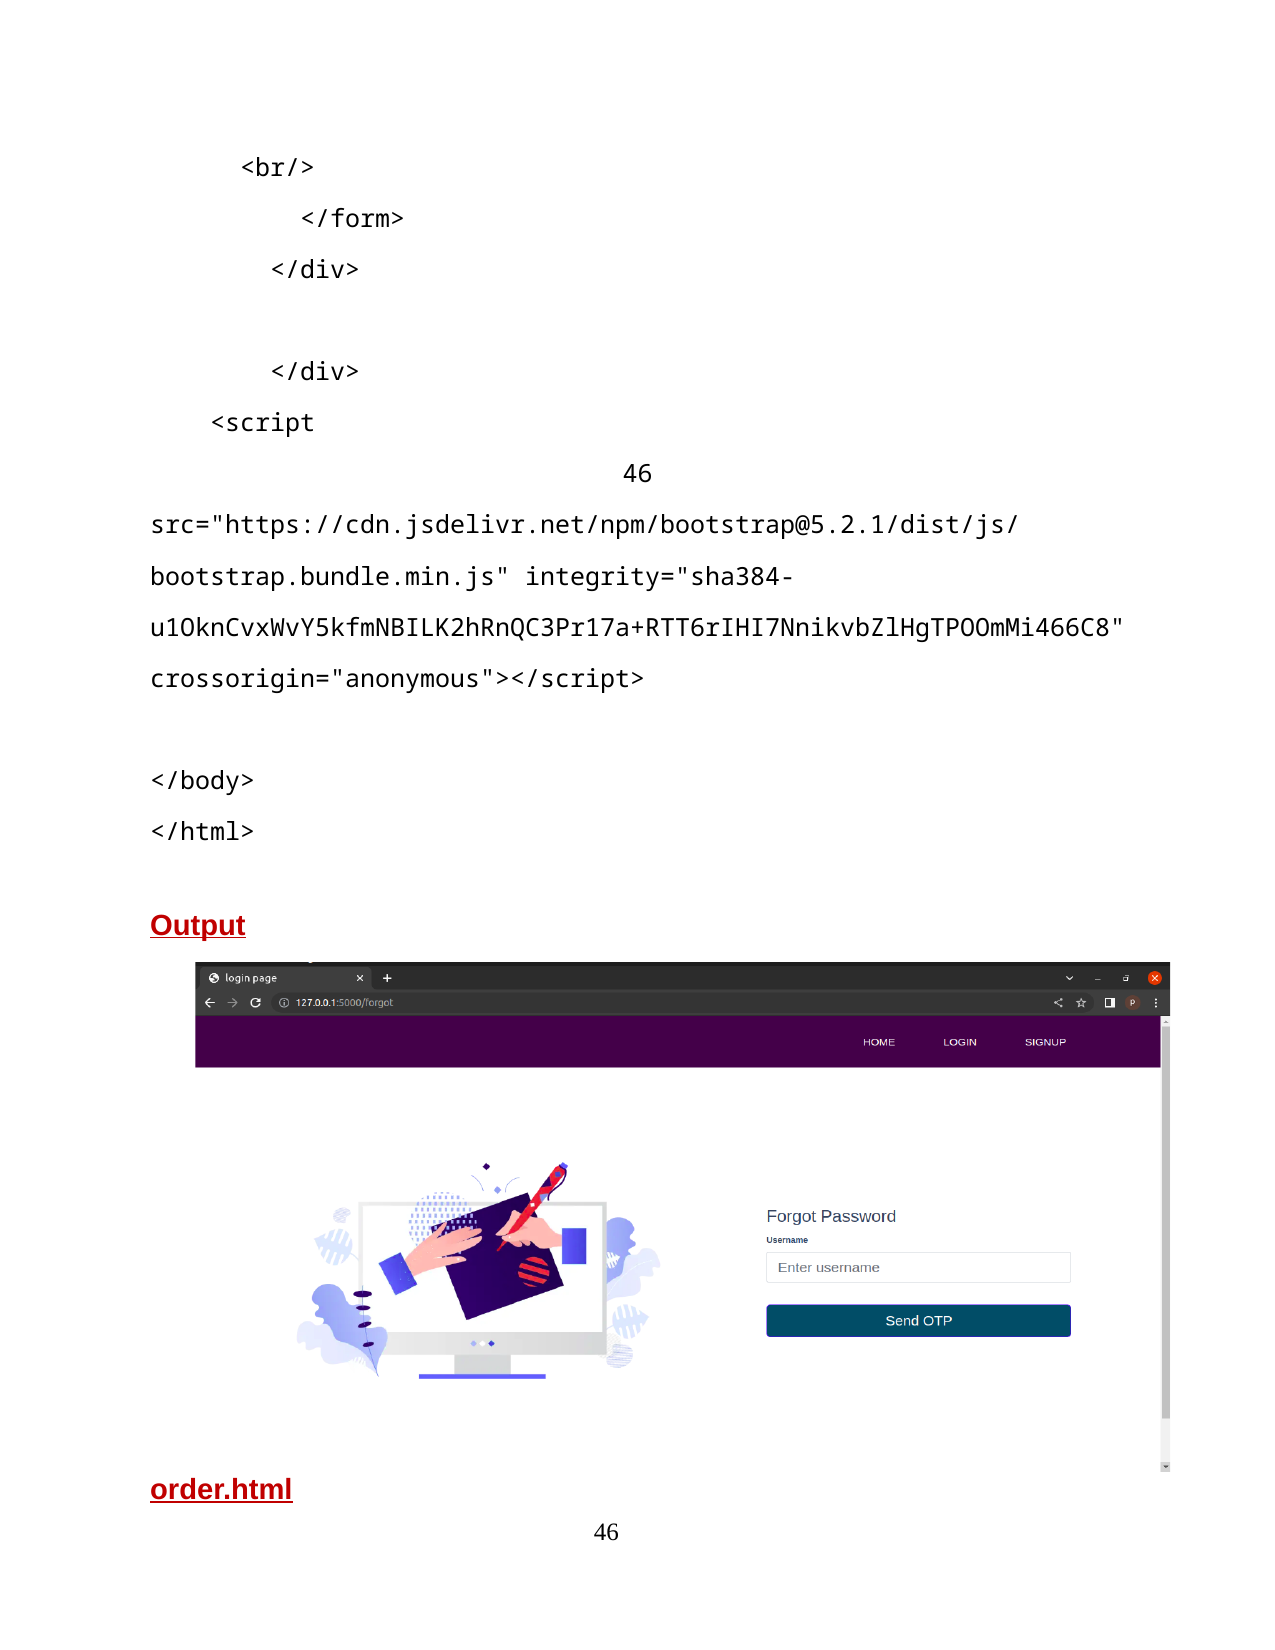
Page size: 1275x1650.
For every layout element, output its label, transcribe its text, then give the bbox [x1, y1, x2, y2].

text src="https://cdn.jsdelivr.net/npm/bootstrap@5.2.1/dist/js/bootstrap.bundle.min.js" integrity="sha384- [150, 507, 1125, 592]
text </div> [150, 354, 1125, 388]
text </div> [150, 252, 1125, 286]
text </body> [150, 762, 1125, 796]
text order.html [150, 1001, 1125, 1505]
text <br/> [150, 150, 1125, 184]
text </html> [150, 813, 1125, 847]
text u1OknCvxWvY5kfmNBILK2hRnQC3Pr17a+RTT6rIHI7NnikvbZlHgTPOOmMi466C8" crossorigin="anonymous"></script> [150, 609, 1125, 694]
text </form> [150, 201, 1125, 235]
text Output [150, 908, 1125, 941]
text 38 [150, 456, 1125, 490]
text <script [150, 405, 1125, 439]
